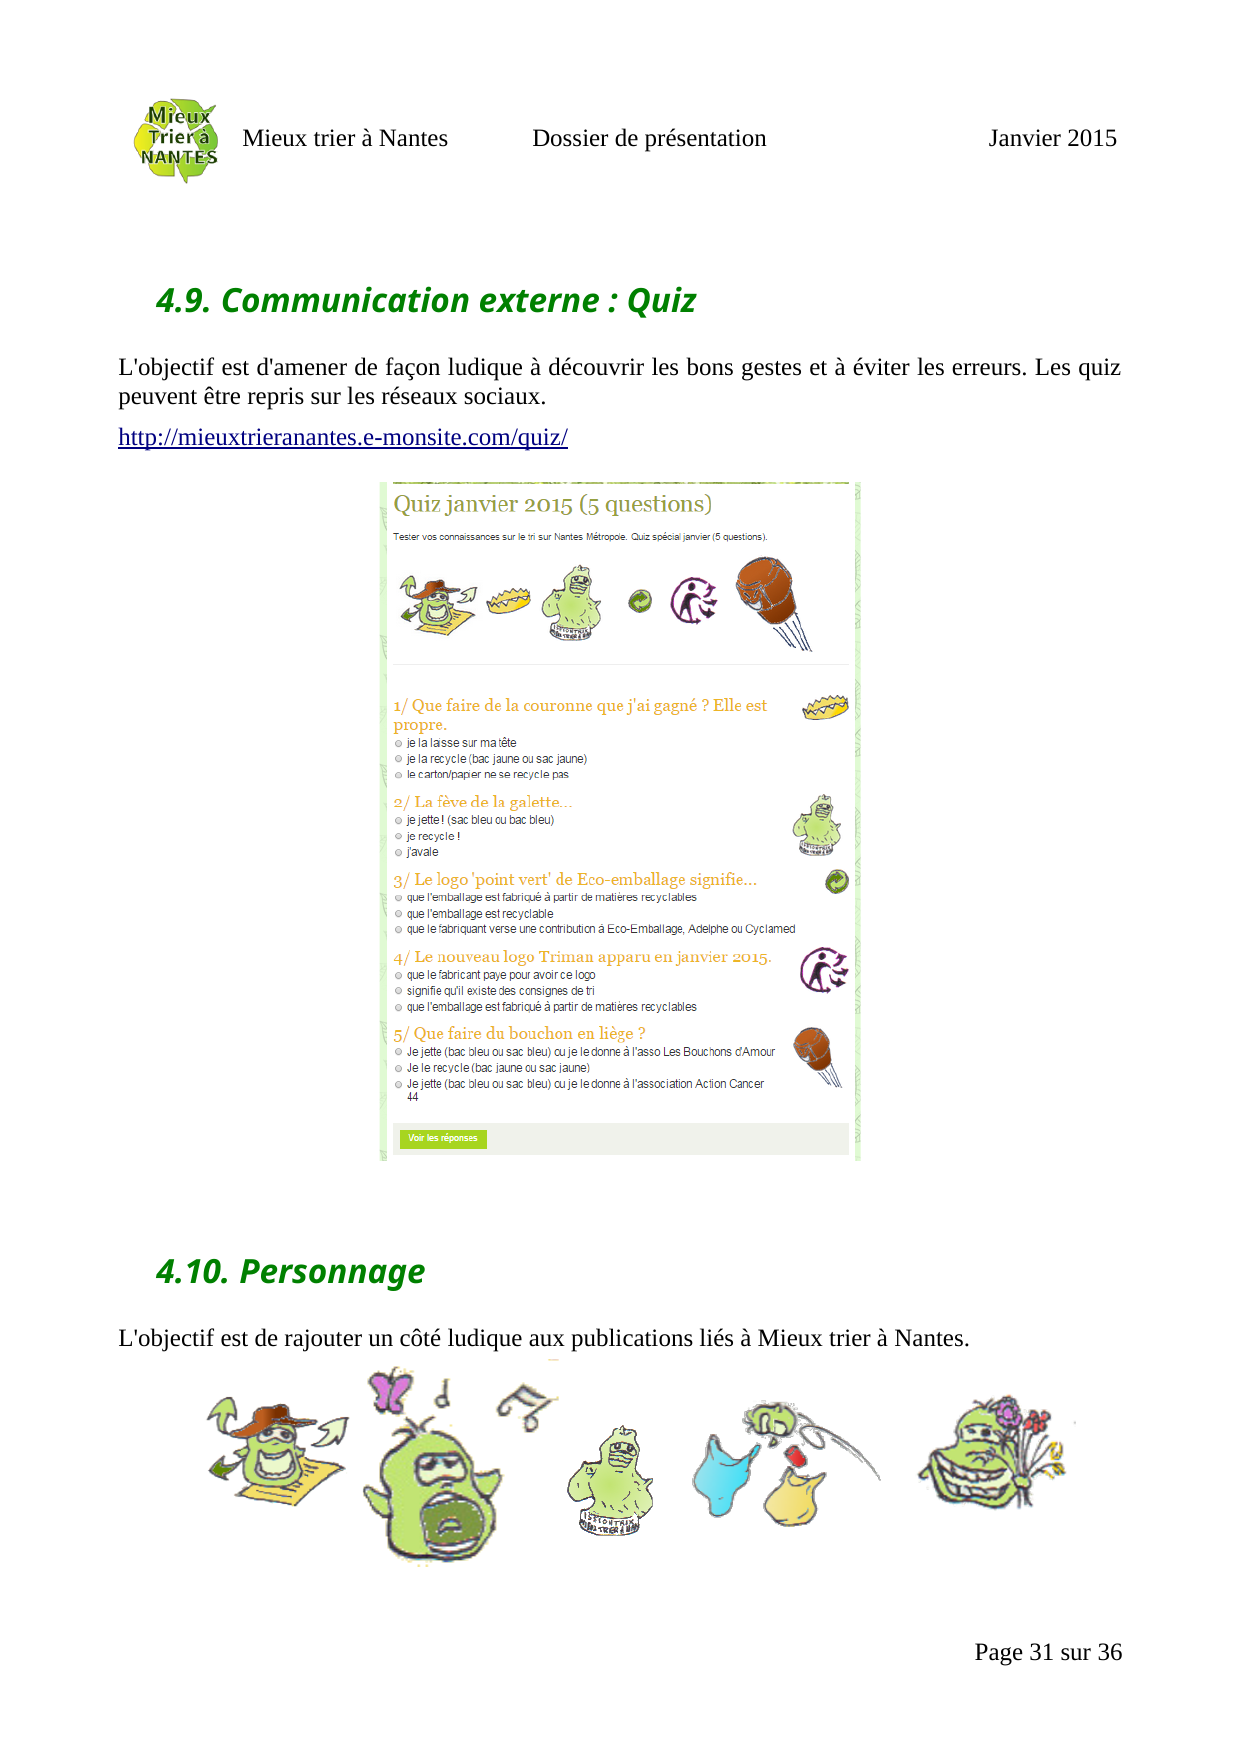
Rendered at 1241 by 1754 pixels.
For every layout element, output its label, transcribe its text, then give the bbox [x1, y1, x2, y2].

text L'objectif est de rajouter un côté ludique aux publications liés à Mieux trier à Nantes. [118, 1323, 1122, 1352]
picture [362, 1359, 667, 1567]
subtitle Personnage [148, 1248, 1122, 1293]
picture [907, 1380, 1076, 1512]
subtitle Communication externe : Quiz [148, 277, 1122, 323]
text L'objectif est d'amener de façon ludique à découvrir les bons gestes et à éviter les erreurs. Les quiz peuvent être repris sur les réseaux sociaux. [118, 352, 1122, 410]
picture [195, 1371, 358, 1516]
picture [131, 95, 221, 185]
text http://mieuxtrieranantes.e-monsite.com/quiz/ [118, 422, 1122, 451]
picture [688, 1395, 889, 1534]
picture [379, 482, 861, 1161]
